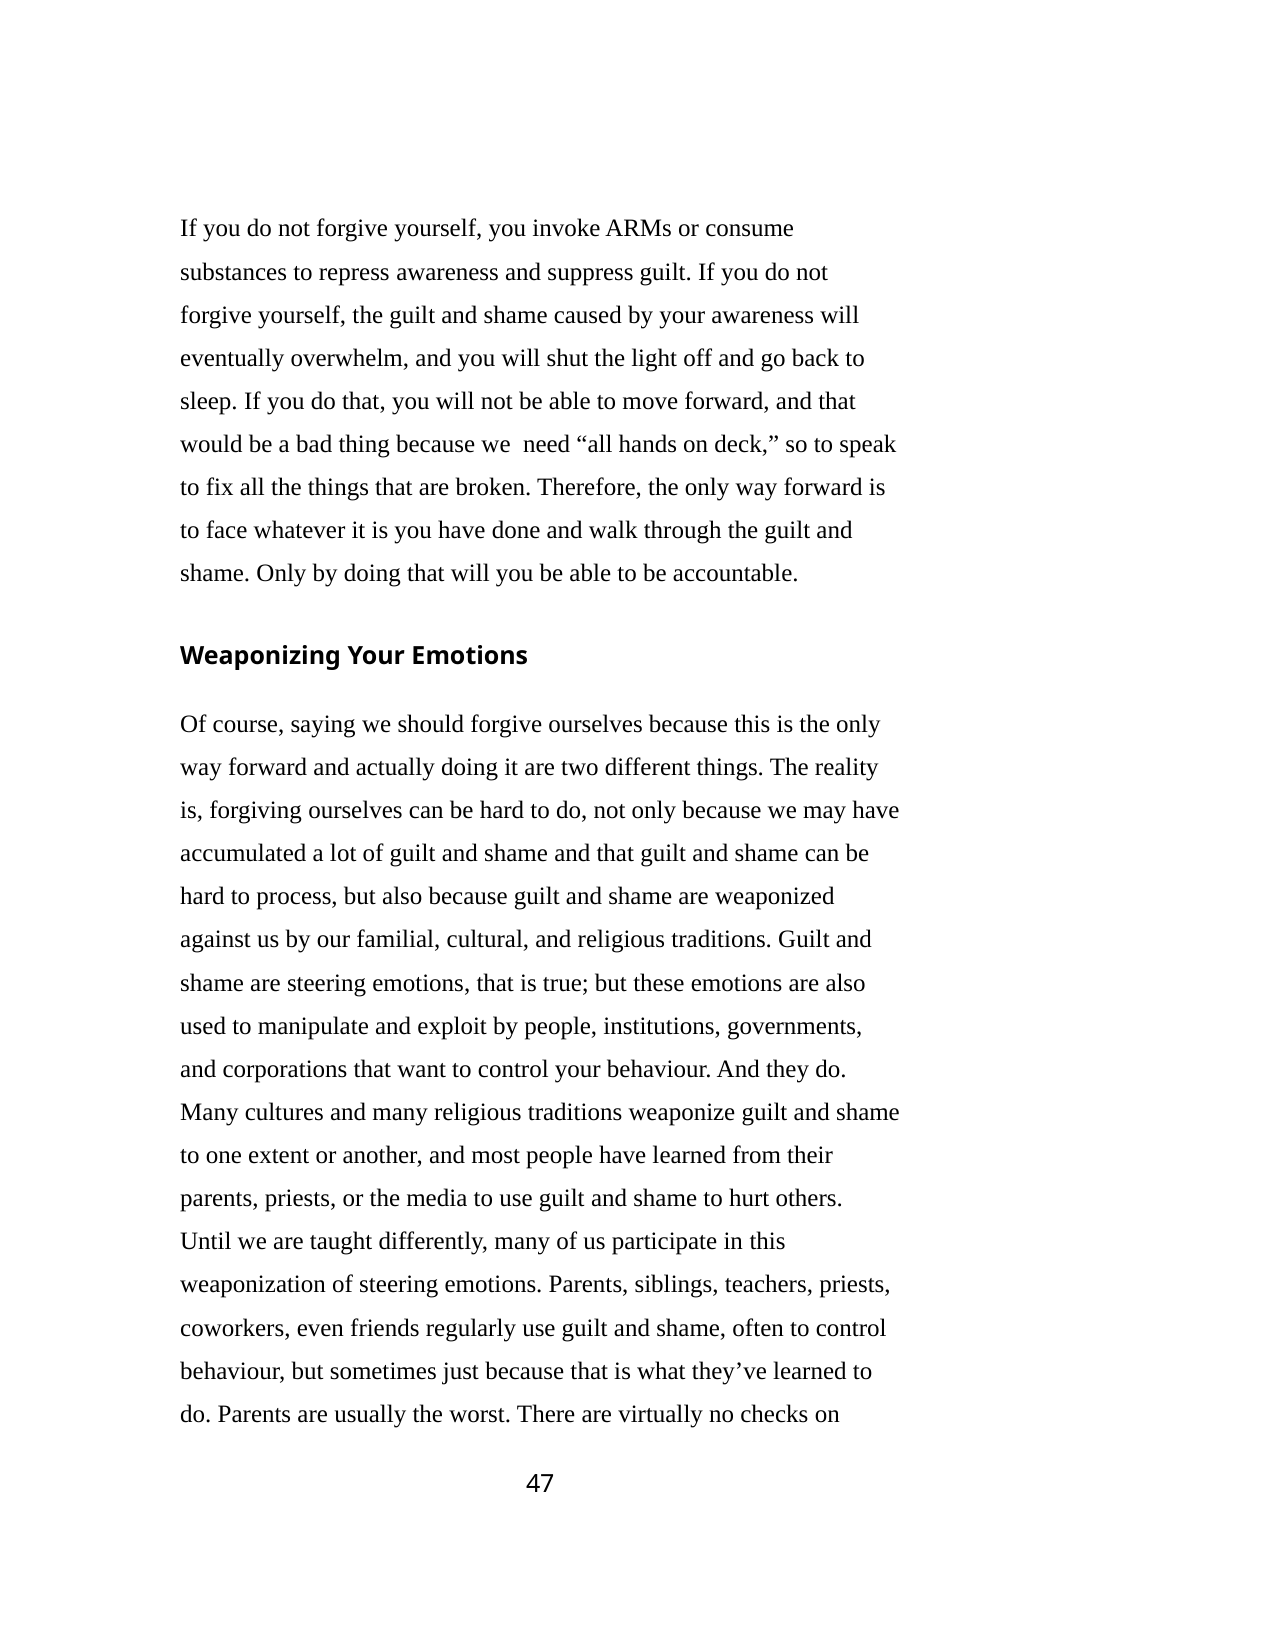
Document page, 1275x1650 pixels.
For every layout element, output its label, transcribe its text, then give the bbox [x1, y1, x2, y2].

subtitle Weaponizing Your Emotions [180, 638, 900, 672]
text Of course, saying we should forgive ourselves because this is the only way forward and actually doing it are two different things. The reality is, forgiving ourselves can be hard to do, not only because we may have accumulated a lot of guilt and shame and that guilt and shame can be hard to process, but also because guilt and shame are weaponized against us by our familial, cultural, and religious traditions. Guilt and shame are steering emotions, that is true; but these emotions are also used to manipulate and exploit by people, institutions, governments, and corporations that want to control your behaviour. And they do. Many cultures and many religious traditions weaponize guilt and shame to one extent or another, and most people have learned from their parents, priests, or the media to use guilt and shame to hurt others. Until we are taught differently, many of us participate in this weaponization of steering emotions. Parents, siblings, teachers, priests, coworkers, even friends regularly use guilt and shame, often to control behaviour, but sometimes just because that is what they’ve learned to do. Parents are usually the worst. There are virtually no checks on [180, 709, 900, 1428]
text If you do not forgive yourself, you invoke ARMs or consume substances to repress awareness and suppress guilt. If you do not forgive yourself, the guilt and shame caused by your awareness will eventually overwhelm, and you will shut the light off and go back to sleep. If you do that, you will not be able to move forward, and that would be a bad thing because we need “all hands on deck,” so to speak to fix all the things that are broken. Therefore, the only way forward is to face whatever it is you have done and walk through the guilt and shame. Only by doing that will you be able to be accountable. [180, 213, 900, 587]
